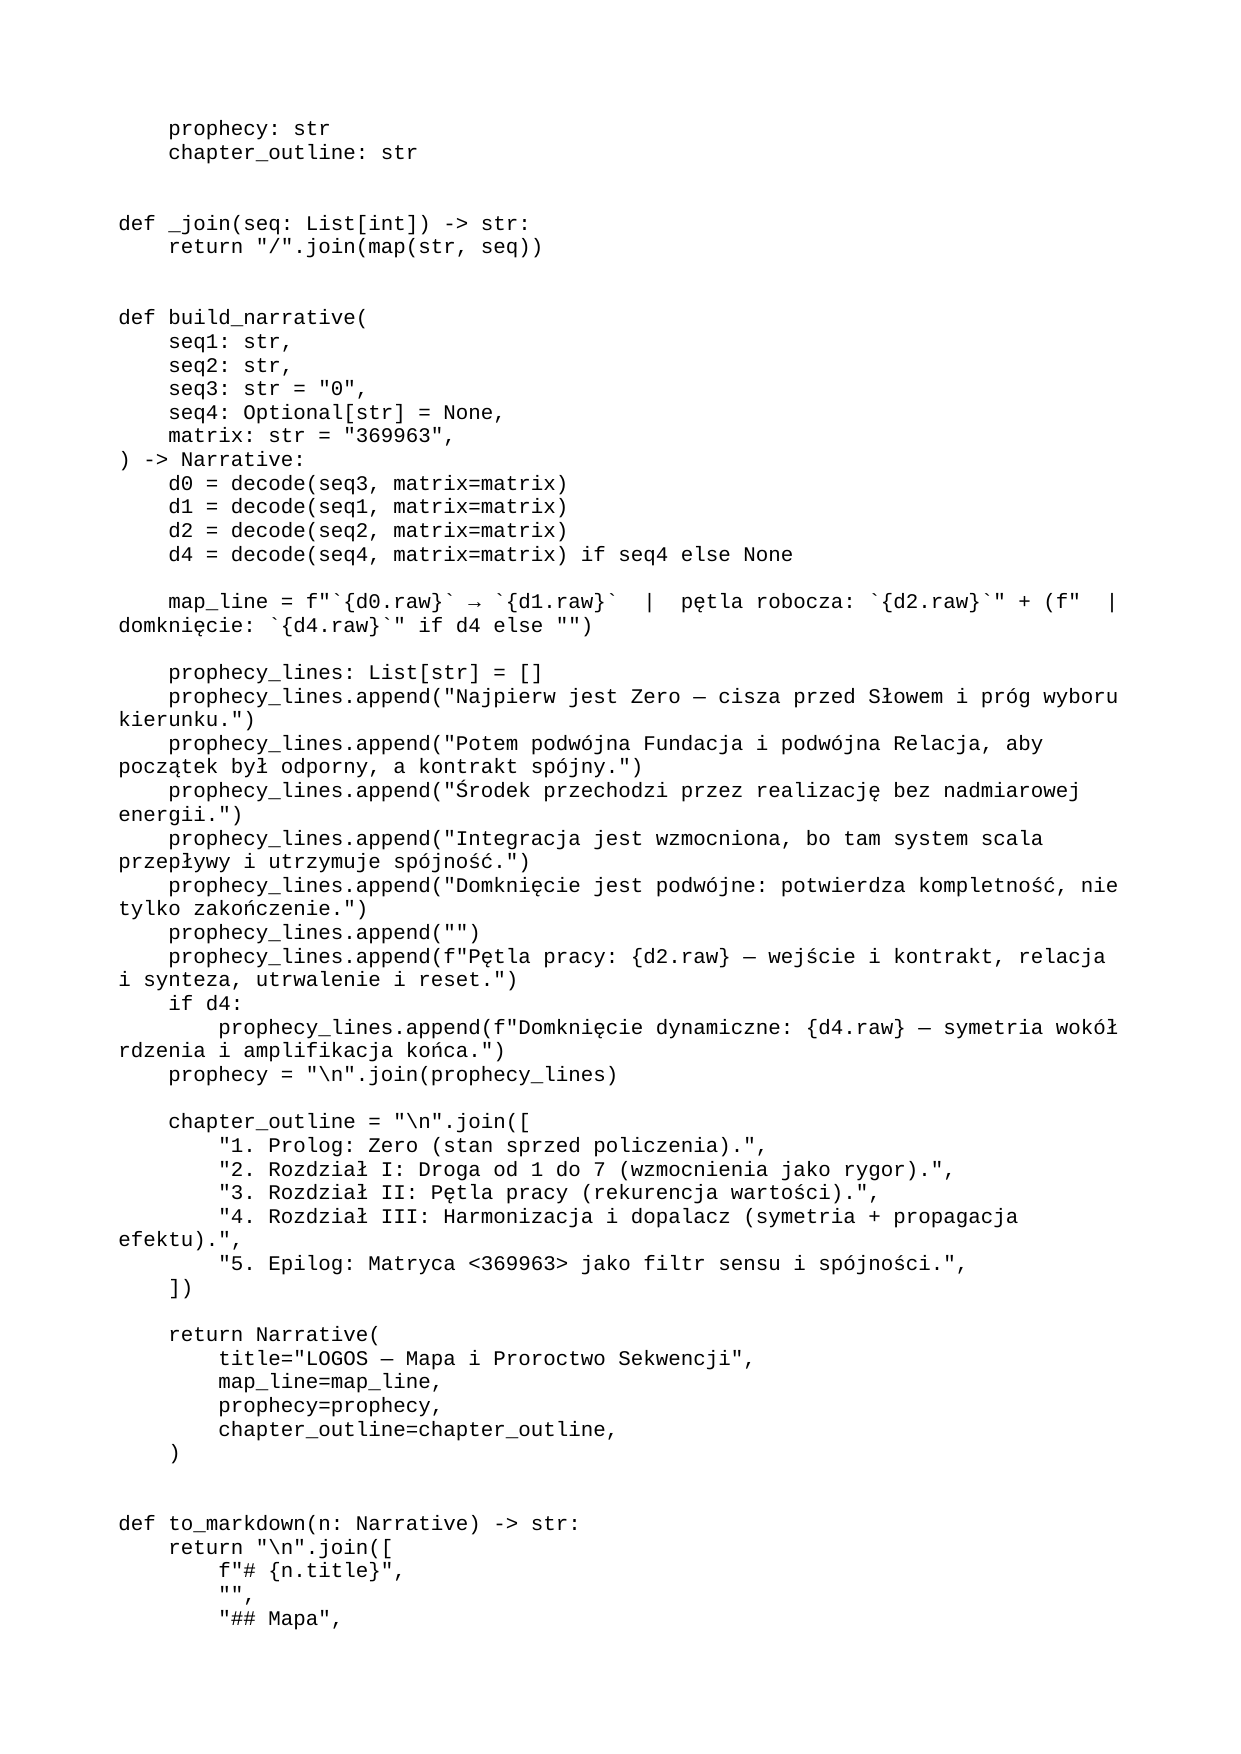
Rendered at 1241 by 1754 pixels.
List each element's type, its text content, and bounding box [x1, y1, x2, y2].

text prophecy_lines.append("Najpierw jest Zero — cisza przed Słowem i próg wyboru kierunku.") [118, 686, 1122, 733]
text seq2: str, [118, 354, 1122, 378]
text ) [118, 1442, 1122, 1466]
text matrix: str = "369963", [118, 426, 1122, 449]
text prophecy_lines.append("Środek przechodzi przez realizację bez nadmiarowej energii.") [118, 780, 1122, 827]
text prophecy_lines.append("Integracja jest wzmocniona, bo tam system scala przepływy i utrzymuje spójność.") [118, 827, 1122, 875]
text title="LOGOS — Mapa i Proroctwo Sekwencji", [118, 1348, 1122, 1371]
text "1. Prolog: Zero (stan sprzed policzenia).", [118, 1135, 1122, 1158]
text seq4: Optional[str] = None, [118, 402, 1122, 426]
text prophecy = "\n".join(prophecy_lines) [118, 1064, 1122, 1088]
text ]) [118, 1277, 1122, 1300]
text prophecy_lines.append("") [118, 922, 1122, 946]
text "2. Rozdział I: Droga od 1 do 7 (wzmocnienia jako rygor).", [118, 1158, 1122, 1182]
text prophecy: str [118, 118, 1122, 142]
text if d4: [118, 993, 1122, 1017]
text d0 = decode(seq3, matrix=matrix) [118, 473, 1122, 496]
text prophecy_lines.append("Domknięcie jest podwójne: potwierdza kompletność, nie tylko zakończenie.") [118, 875, 1122, 922]
text map_line=map_line, [118, 1371, 1122, 1395]
text return "\n".join([ [118, 1537, 1122, 1561]
text map_line = f"`{d0.raw}` → `{d1.raw}` | pętla robocza: `{d2.raw}`" + (f" | domknięcie: `{d4.raw}`" if d4 else "") [118, 591, 1122, 638]
text "", [118, 1584, 1122, 1608]
text seq1: str, [118, 331, 1122, 354]
text prophecy_lines.append(f"Domknięcie dynamiczne: {d4.raw} — symetria wokół rdzenia i amplifikacja końca.") [118, 1017, 1122, 1064]
text return Narrative( [118, 1324, 1122, 1348]
text def build_narrative( [118, 307, 1122, 331]
text chapter_outline: str [118, 142, 1122, 165]
text "3. Rozdział II: Pętla pracy (rekurencja wartości).", [118, 1182, 1122, 1206]
text "5. Epilog: Matryca <369963> jako filtr sensu i spójności.", [118, 1253, 1122, 1277]
text "4. Rozdział III: Harmonizacja i dopalacz (symetria + propagacja efektu).", [118, 1206, 1122, 1253]
text "## Mapa", [118, 1608, 1122, 1631]
text prophecy_lines.append("Potem podwójna Fundacja i podwójna Relacja, aby początek był odporny, a kontrakt spójny.") [118, 733, 1122, 780]
text prophecy=prophecy, [118, 1395, 1122, 1419]
text def to_markdown(n: Narrative) -> str: [118, 1513, 1122, 1537]
text d4 = decode(seq4, matrix=matrix) if seq4 else None [118, 544, 1122, 567]
text chapter_outline=chapter_outline, [118, 1419, 1122, 1442]
text d1 = decode(seq1, matrix=matrix) [118, 496, 1122, 520]
text return "/".join(map(str, seq)) [118, 236, 1122, 260]
text f"# {n.title}", [118, 1561, 1122, 1584]
text prophecy_lines: List[str] = [] [118, 662, 1122, 686]
text d2 = decode(seq2, matrix=matrix) [118, 520, 1122, 544]
text prophecy_lines.append(f"Pętla pracy: {d2.raw} — wejście i kontrakt, relacja i synteza, utrwalenie i reset.") [118, 946, 1122, 993]
text chapter_outline = "\n".join([ [118, 1111, 1122, 1135]
text seq3: str = "0", [118, 378, 1122, 402]
text ) -> Narrative: [118, 449, 1122, 473]
text def _join(seq: List[int]) -> str: [118, 213, 1122, 236]
